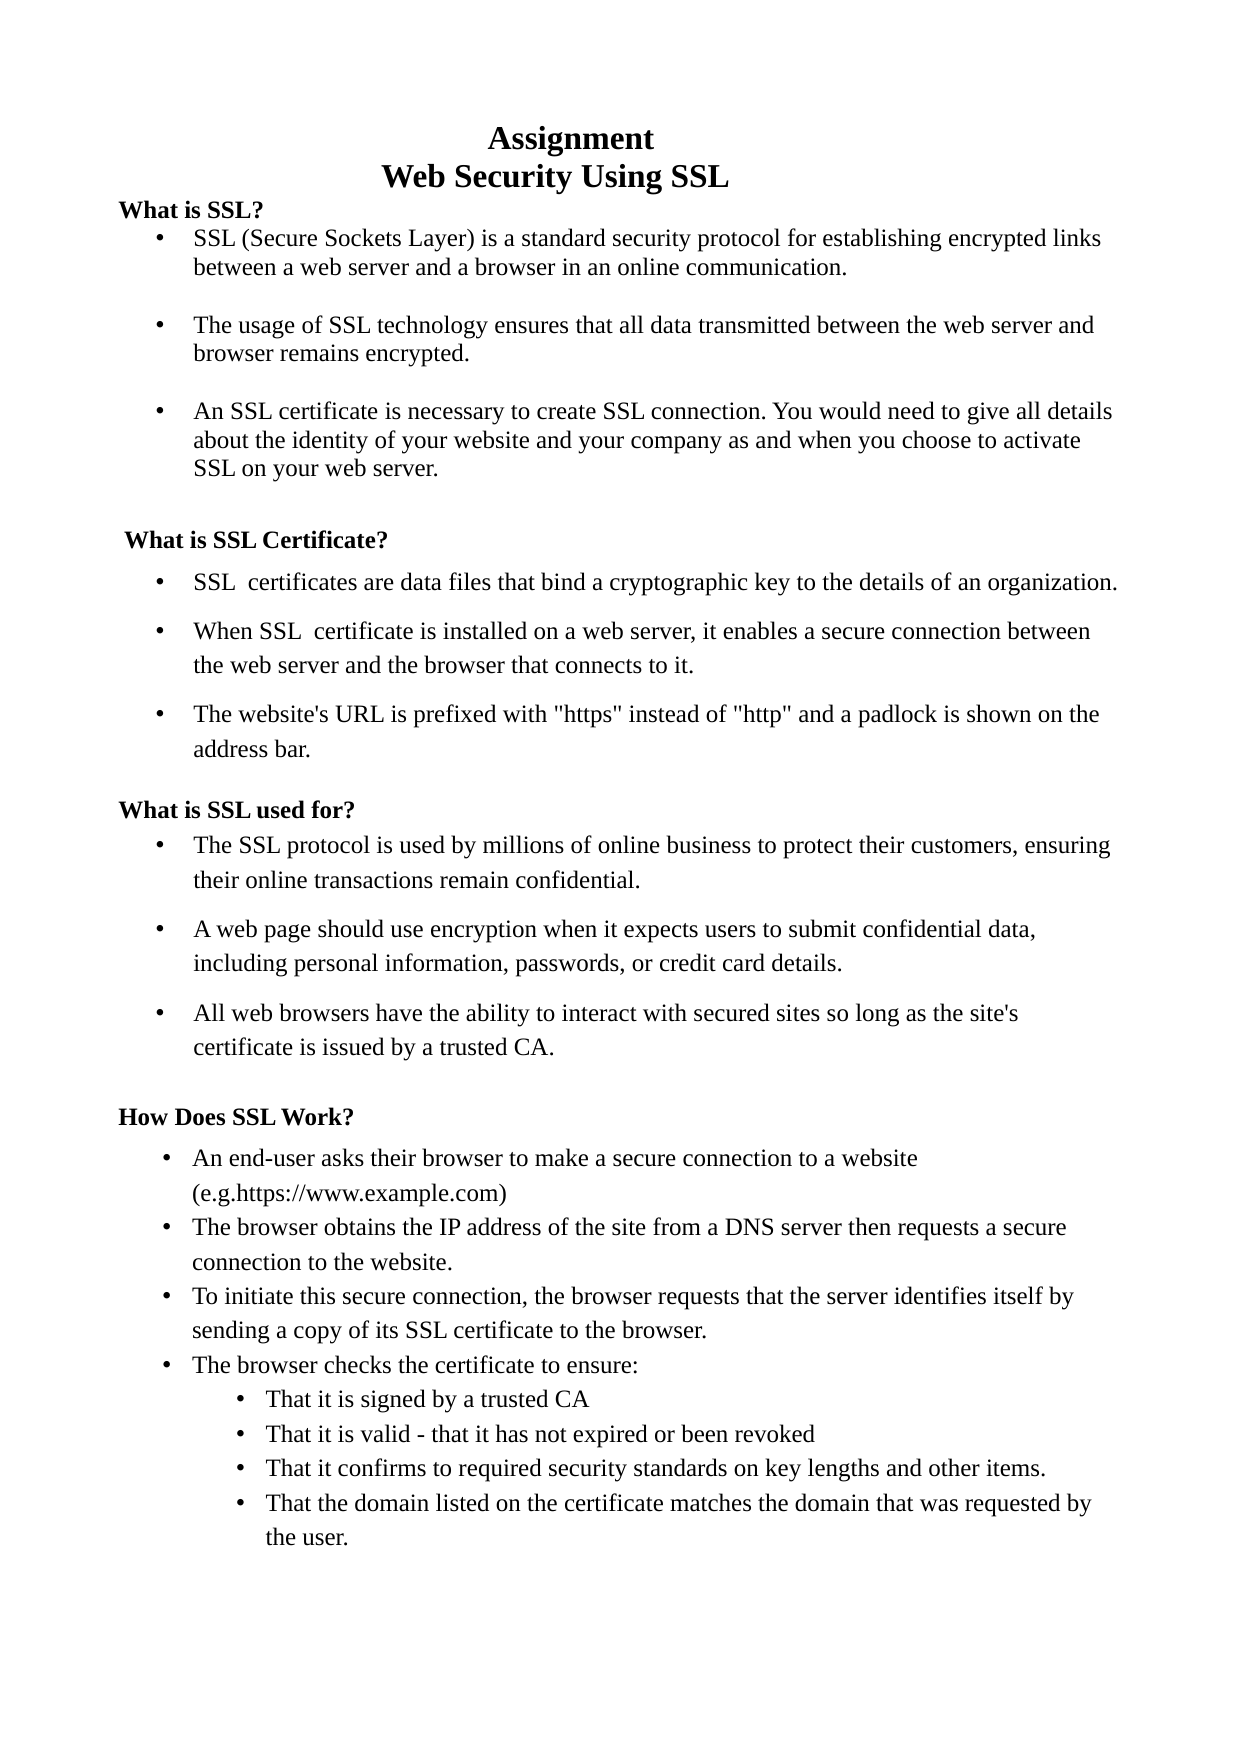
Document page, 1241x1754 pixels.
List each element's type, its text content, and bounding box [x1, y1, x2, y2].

list The website's URL is prefixed with "https" instead of "http" and a padlock is shown on the address bar. [156, 699, 1122, 763]
list When SSL certificate is installed on a web server, it enables a secure connection between the web server and the browser that connects to it. [156, 616, 1122, 679]
text Web Security Using SSL [118, 156, 1122, 195]
subtitle What is SSL used for? [118, 796, 1122, 824]
subtitle How Does SSL Work? [118, 1102, 1122, 1131]
list SSL certificates are data files that bind a cryptographic key to the details of an organization. [156, 567, 1122, 596]
subtitle What is SSL Certificate? [118, 526, 1122, 554]
list SSL (Secure Sockets Layer) is a standard security protocol for establishing encrypted links between a web server and a browser in an online communication. [156, 223, 1122, 281]
list All web browsers have the ability to interact with secured sites so long as the site's certificate is issued by a trusted CA. [156, 998, 1122, 1061]
list The SSL protocol is used by millions of online business to protect their customers, ensuring their online transactions remain confidential. [156, 831, 1122, 894]
list An end-user asks their browser to make a secure connection to a website (e.g.https://www.example.com) [162, 1143, 1122, 1206]
text Assignment [118, 118, 1122, 156]
list That it confirms to required security standards on key lengths and other items. [236, 1453, 1122, 1482]
list The browser obtains the IP address of the site from a DNS server then requests a secure connection to the website. [162, 1212, 1122, 1275]
list That it is valid - that it has not expired or been revoked [236, 1419, 1122, 1448]
list An SSL certificate is necessary to create SSL connection. You would need to give all details about the identity of your website and your company as and when you choose to activate SSL on your web server. [156, 396, 1122, 482]
list The usage of SSL technology ensures that all data transmitted between the web server and browser remains encrypted. [156, 310, 1122, 367]
list That it is signed by a trusted CA [236, 1384, 1122, 1413]
text What is SSL? [118, 195, 1122, 223]
list To initiate this secure connection, the browser requests that the server identifies itself by sending a copy of its SSL certificate to the browser. [162, 1281, 1122, 1344]
list A web page should use encryption when it expects users to submit confidential data, including personal information, passwords, or credit card details. [156, 914, 1122, 977]
list The browser checks the certificate to ensure: [162, 1350, 1122, 1379]
list That the domain listed on the certificate matches the domain that was requested by the user. [236, 1488, 1122, 1551]
